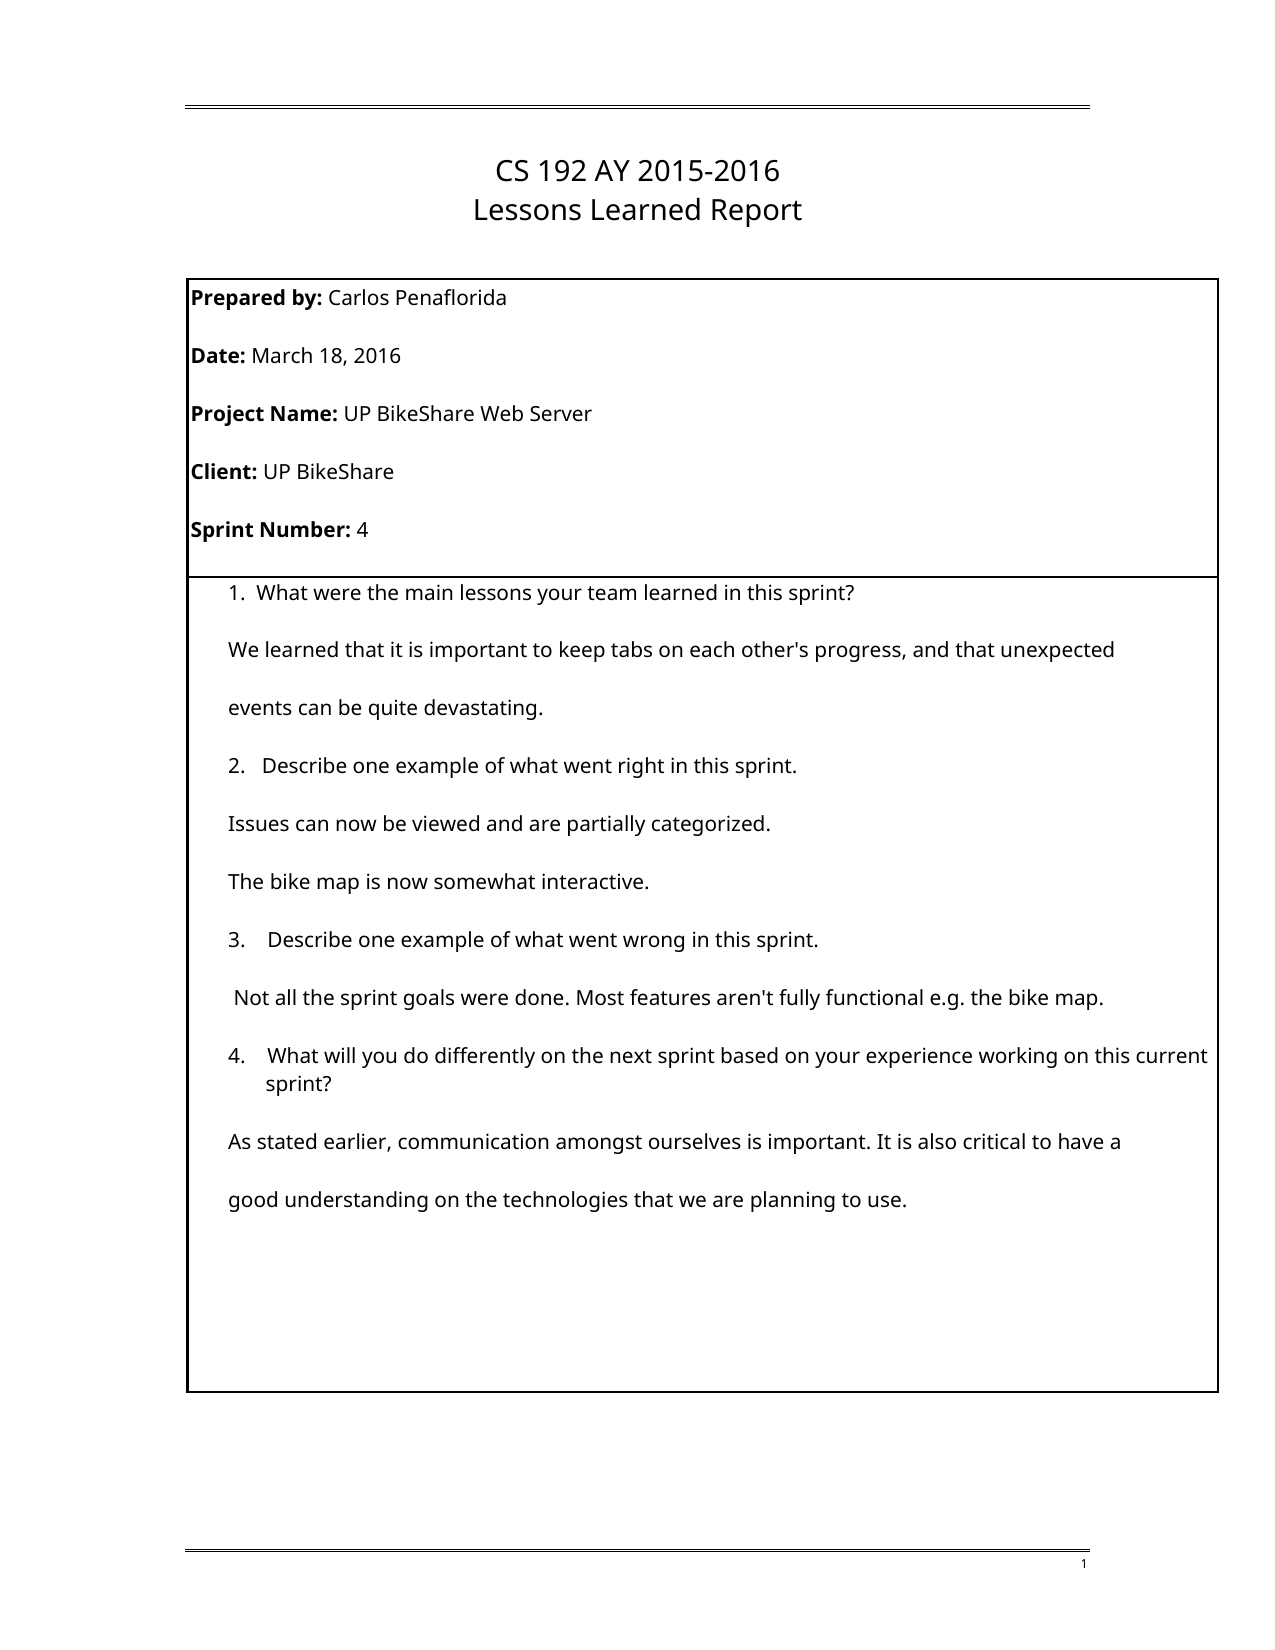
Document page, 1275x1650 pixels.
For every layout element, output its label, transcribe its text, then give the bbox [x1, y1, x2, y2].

table_header Prepared by: Carlos Penaflorida Date: March 18, 2016 Project Name: UP BikeShare Web Server Client: UP BikeShare Sprint Number: 4 [189, 280, 1217, 576]
text Lessons Learned Report [187, 190, 1087, 229]
text CS 192 AY 2015-2016 [187, 150, 1087, 190]
table_cell 1. What were the main lessons your team learned in this sprint? We learned that it is important to keep tabs on each other's progress, and that unexpected events can be quite devastating. 2. Describe one example of what went right in this sprint. Issues can now be viewed and are partially categorized. The bike map is now somewhat interactive. 3. Describe one example of what went wrong in this sprint. Not all the sprint goals were done. Most features aren't fully functional e.g. the bike map. 4. What will you do differently on the next sprint based on your experience working on this current sprint? As stated earlier, communication amongst ourselves is important. It is also critical to have a good understanding on the technologies that we are planning to use. [189, 578, 1217, 1391]
